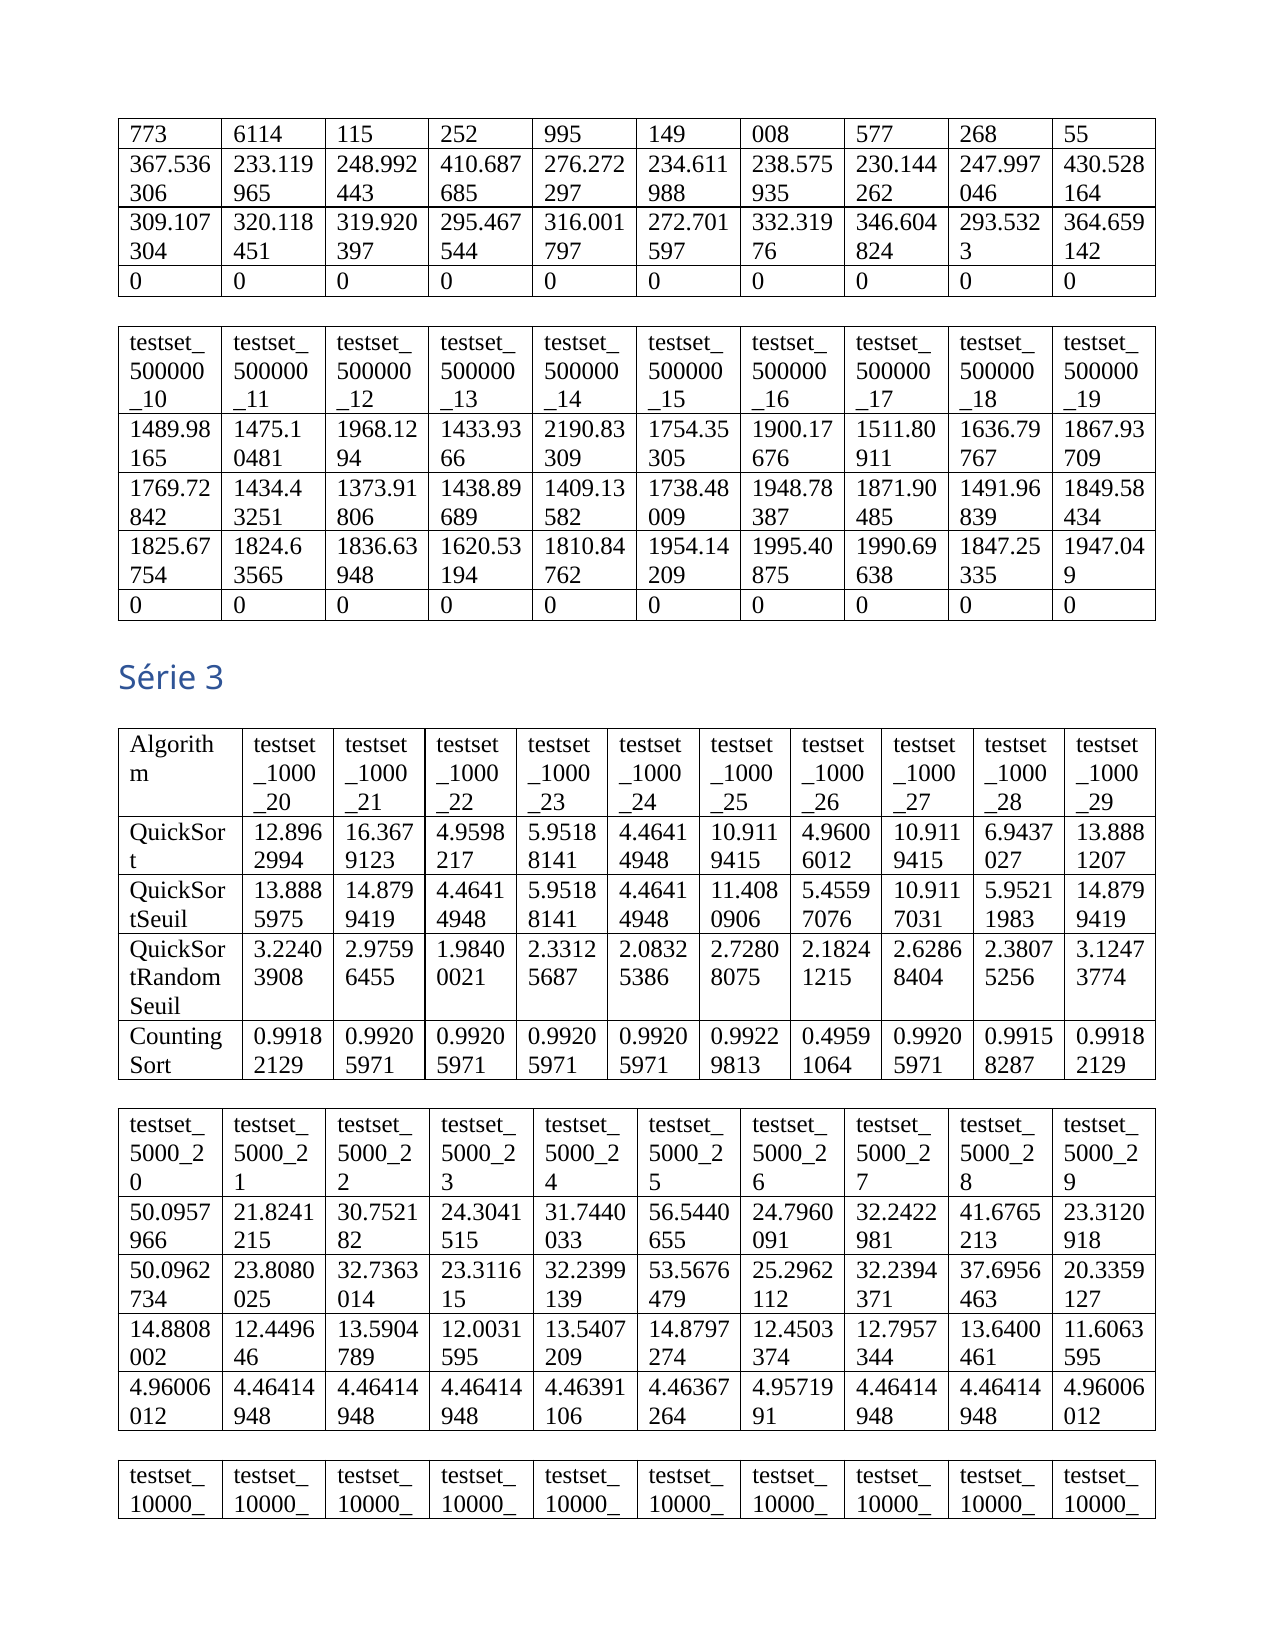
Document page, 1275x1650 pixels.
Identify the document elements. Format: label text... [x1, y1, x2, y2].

table_cell 230.144262 [845, 149, 948, 206]
table_cell 1738.48009 [637, 473, 740, 530]
table_cell 008 [741, 119, 844, 148]
table_cell 1754.35305 [637, 414, 740, 472]
table_header testset_500000_17 [845, 327, 948, 413]
table_cell 1995.40875 [741, 531, 844, 589]
table_header testset_5000_27 [845, 1109, 948, 1196]
table_cell 0 [119, 590, 221, 620]
table_cell 0 [741, 266, 844, 296]
table_cell 1475.10481 [222, 414, 325, 472]
table_cell 0 [222, 590, 325, 620]
table_cell 1836.63948 [326, 531, 428, 589]
table_header testset_1000_23 [517, 729, 607, 816]
table_cell 41.6765213 [949, 1197, 1052, 1254]
table_cell 56.5440655 [638, 1197, 740, 1254]
table_cell 0 [637, 590, 740, 620]
table_cell 6114 [222, 119, 325, 148]
table_cell 30.752182 [326, 1197, 429, 1254]
table_cell 0.99182129 [243, 1021, 333, 1078]
table_cell 1636.79767 [949, 414, 1052, 472]
table_cell 410.687685 [429, 149, 532, 206]
table_cell 0.99205971 [608, 1021, 699, 1078]
table_cell 4.96006012 [119, 1372, 222, 1430]
table_cell 2.62868404 [882, 934, 973, 1020]
table_cell 1954.14209 [637, 531, 740, 589]
table_cell 13.6400461 [949, 1314, 1052, 1371]
table_cell 31.7440033 [534, 1197, 637, 1254]
table_cell 4.96006012 [791, 817, 881, 874]
table_cell 11.4080906 [700, 875, 790, 933]
table_cell 430.528164 [1053, 149, 1155, 206]
table_cell 1847.25335 [949, 531, 1052, 589]
table_cell 319.920397 [326, 208, 428, 265]
table_cell 50.0962734 [119, 1255, 222, 1313]
table_cell 0.99182129 [1065, 1021, 1155, 1078]
table_cell 0.99205971 [517, 1021, 607, 1078]
table_cell 6.9437027 [974, 817, 1064, 874]
table_header testset_5000_21 [223, 1109, 325, 1196]
table_cell 0 [533, 590, 636, 620]
table_header testset_10000_ [845, 1461, 948, 1518]
table_cell 1511.80911 [845, 414, 948, 472]
table_cell 1491.96839 [949, 473, 1052, 530]
table_cell 1810.84762 [533, 531, 636, 589]
table_cell 4.46414948 [430, 1372, 533, 1430]
table_cell 0 [429, 590, 532, 620]
table_header testset_10000_ [430, 1461, 533, 1518]
table_cell 0 [845, 266, 948, 296]
table_cell 1.98400021 [426, 934, 516, 1020]
table_cell 316.001797 [533, 208, 636, 265]
table_header testset_10000_ [1053, 1461, 1155, 1518]
table_cell 53.5676479 [638, 1255, 740, 1313]
table_header testset_10000_ [741, 1461, 844, 1518]
table_cell 37.6956463 [949, 1255, 1052, 1313]
table_header testset_500000_14 [533, 327, 636, 413]
table_header testset_500000_13 [429, 327, 532, 413]
table_cell 4.46414948 [426, 875, 516, 933]
table_header testset_5000_25 [638, 1109, 740, 1196]
table_cell 272.701597 [637, 208, 740, 265]
table_cell 238.575935 [741, 149, 844, 206]
table_cell 4.9598217 [426, 817, 516, 874]
table_header testset_10000_ [119, 1461, 222, 1518]
table_cell QuickSortRandomSeuil [119, 934, 242, 1020]
table_cell 0 [222, 266, 325, 296]
table_cell 0.99158287 [974, 1021, 1064, 1078]
table_cell 1769.72842 [119, 473, 221, 530]
table_cell 10.9117031 [882, 875, 973, 933]
table_cell 248.992443 [326, 149, 428, 206]
table_cell 4.46367264 [638, 1372, 740, 1430]
table_header testset_10000_ [223, 1461, 325, 1518]
table_cell 995 [533, 119, 636, 148]
table_cell 1867.93709 [1053, 414, 1155, 472]
table_cell 4.46414948 [223, 1372, 325, 1430]
table_cell 24.3041515 [430, 1197, 533, 1254]
table_cell QuickSort [119, 817, 242, 874]
table_cell 2.08325386 [608, 934, 699, 1020]
table_cell 0 [637, 266, 740, 296]
table_cell 1620.53194 [429, 531, 532, 589]
table_header testset_1000_24 [608, 729, 699, 816]
table_header testset_1000_28 [974, 729, 1064, 816]
table_header testset_1000_26 [791, 729, 881, 816]
table_cell 2.38075256 [974, 934, 1064, 1020]
table_cell 2.33125687 [517, 934, 607, 1020]
table_cell 1825.67754 [119, 531, 221, 589]
table_header testset_1000_25 [700, 729, 790, 816]
table_header testset_1000_27 [882, 729, 973, 816]
table_header testset_500000_16 [741, 327, 844, 413]
table_cell 12.8962994 [243, 817, 333, 874]
table_cell 12.4503374 [741, 1314, 844, 1371]
table_cell 2.72808075 [700, 934, 790, 1020]
table_cell 10.9119415 [700, 817, 790, 874]
table_cell 5.95211983 [974, 875, 1064, 933]
table_cell 0.99205971 [334, 1021, 424, 1078]
table_header testset_5000_28 [949, 1109, 1052, 1196]
table_cell 0 [1053, 266, 1155, 296]
table_header testset_5000_22 [326, 1109, 429, 1196]
table_cell 0.99229813 [700, 1021, 790, 1078]
table_cell 10.9119415 [882, 817, 973, 874]
table_cell 2.97596455 [334, 934, 424, 1020]
table_header testset_5000_26 [741, 1109, 844, 1196]
table_cell 12.449646 [223, 1314, 325, 1371]
table_cell 4.96006012 [1053, 1372, 1155, 1430]
table_cell 233.119965 [222, 149, 325, 206]
table_cell 32.2422981 [845, 1197, 948, 1254]
table_cell 0.49591064 [791, 1021, 881, 1078]
table_cell 0 [326, 590, 428, 620]
table_cell 0 [119, 266, 221, 296]
table_cell 0 [949, 590, 1052, 620]
table_header testset_5000_29 [1053, 1109, 1155, 1196]
table_cell 4.46414948 [326, 1372, 429, 1430]
table_header testset_1000_22 [426, 729, 516, 816]
table_cell 346.604824 [845, 208, 948, 265]
table_cell 1824.63565 [222, 531, 325, 589]
table_cell 367.536306 [119, 149, 221, 206]
table_cell 293.5323 [949, 208, 1052, 265]
table_cell 25.2962112 [741, 1255, 844, 1313]
table_cell 32.2394371 [845, 1255, 948, 1313]
table_cell 4.46414948 [608, 817, 699, 874]
table_cell 1968.1294 [326, 414, 428, 472]
table_cell 773 [119, 119, 221, 148]
table_cell 13.5407209 [534, 1314, 637, 1371]
table_cell 4.9571991 [741, 1372, 844, 1430]
table_header testset_500000_15 [637, 327, 740, 413]
table_cell 13.8885975 [243, 875, 333, 933]
table_cell 1373.91806 [326, 473, 428, 530]
table_cell 0 [845, 590, 948, 620]
table_cell 4.46414948 [845, 1372, 948, 1430]
table_cell 577 [845, 119, 948, 148]
table_header testset_10000_ [638, 1461, 740, 1518]
table_cell 115 [326, 119, 428, 148]
table_cell 295.467544 [429, 208, 532, 265]
table_cell CountingSort [119, 1021, 242, 1078]
table_cell 309.107304 [119, 208, 221, 265]
table_cell 3.12473774 [1065, 934, 1155, 1020]
table_cell 12.7957344 [845, 1314, 948, 1371]
table_cell 12.0031595 [430, 1314, 533, 1371]
table_cell 0.99205971 [882, 1021, 973, 1078]
table_cell 11.6063595 [1053, 1314, 1155, 1371]
table_cell 252 [429, 119, 532, 148]
table_cell 1900.17676 [741, 414, 844, 472]
table_cell 55 [1053, 119, 1155, 148]
table_cell 1438.89689 [429, 473, 532, 530]
table_cell 1871.90485 [845, 473, 948, 530]
table_cell 1409.13582 [533, 473, 636, 530]
table_cell 2.18241215 [791, 934, 881, 1020]
table_cell 20.3359127 [1053, 1255, 1155, 1313]
table_cell 4.46391106 [534, 1372, 637, 1430]
table_cell 0 [949, 266, 1052, 296]
table_cell 1434.43251 [222, 473, 325, 530]
table_cell 21.8241215 [223, 1197, 325, 1254]
table_cell 364.659142 [1053, 208, 1155, 265]
subtitle Série 3 [118, 654, 1157, 699]
table_cell 268 [949, 119, 1052, 148]
table_cell 0 [429, 266, 532, 296]
table_cell 5.95188141 [517, 875, 607, 933]
table_cell 13.8881207 [1065, 817, 1155, 874]
table_cell 5.95188141 [517, 817, 607, 874]
table_cell 13.5904789 [326, 1314, 429, 1371]
table_cell 0 [533, 266, 636, 296]
table_cell 1990.69638 [845, 531, 948, 589]
table_cell 2190.83309 [533, 414, 636, 472]
table_cell 23.311615 [430, 1255, 533, 1313]
table_cell 16.3679123 [334, 817, 424, 874]
table_header testset_10000_ [949, 1461, 1052, 1518]
table_header Algorithm [119, 729, 242, 816]
table_cell 0.99205971 [426, 1021, 516, 1078]
table_cell 0 [741, 590, 844, 620]
table_cell 23.8080025 [223, 1255, 325, 1313]
table_cell 1849.58434 [1053, 473, 1155, 530]
table_cell 1433.9366 [429, 414, 532, 472]
table_cell 14.8808002 [119, 1314, 222, 1371]
table_cell 149 [637, 119, 740, 148]
table_header testset_500000_10 [119, 327, 221, 413]
table_cell 14.8799419 [1065, 875, 1155, 933]
table_cell 5.45597076 [791, 875, 881, 933]
table_cell 1947.049 [1053, 531, 1155, 589]
table_header testset_10000_ [534, 1461, 637, 1518]
table_cell QuickSortSeuil [119, 875, 242, 933]
table_header testset_500000_19 [1053, 327, 1155, 413]
table_cell 3.22403908 [243, 934, 333, 1020]
table_cell 332.31976 [741, 208, 844, 265]
table_header testset_500000_11 [222, 327, 325, 413]
table_header testset_5000_24 [534, 1109, 637, 1196]
table_cell 24.7960091 [741, 1197, 844, 1254]
table_cell 0 [1053, 590, 1155, 620]
table_cell 247.997046 [949, 149, 1052, 206]
table_cell 0 [326, 266, 428, 296]
table_cell 4.46414948 [608, 875, 699, 933]
table_header testset_1000_29 [1065, 729, 1155, 816]
table_cell 50.0957966 [119, 1197, 222, 1254]
table_cell 4.46414948 [949, 1372, 1052, 1430]
table_header testset_500000_12 [326, 327, 428, 413]
table_header testset_1000_20 [243, 729, 333, 816]
table_cell 32.7363014 [326, 1255, 429, 1313]
table_header testset_5000_23 [430, 1109, 533, 1196]
table_header testset_1000_21 [334, 729, 424, 816]
table_cell 1948.78387 [741, 473, 844, 530]
table_cell 276.272297 [533, 149, 636, 206]
table_header testset_10000_ [326, 1461, 429, 1518]
table_cell 1489.98165 [119, 414, 221, 472]
table_header testset_500000_18 [949, 327, 1052, 413]
table_cell 234.611988 [637, 149, 740, 206]
table_cell 32.2399139 [534, 1255, 637, 1313]
table_cell 23.3120918 [1053, 1197, 1155, 1254]
table_cell 14.8797274 [638, 1314, 740, 1371]
table_header testset_5000_20 [119, 1109, 222, 1196]
table_cell 320.118451 [222, 208, 325, 265]
table_cell 14.8799419 [334, 875, 424, 933]
